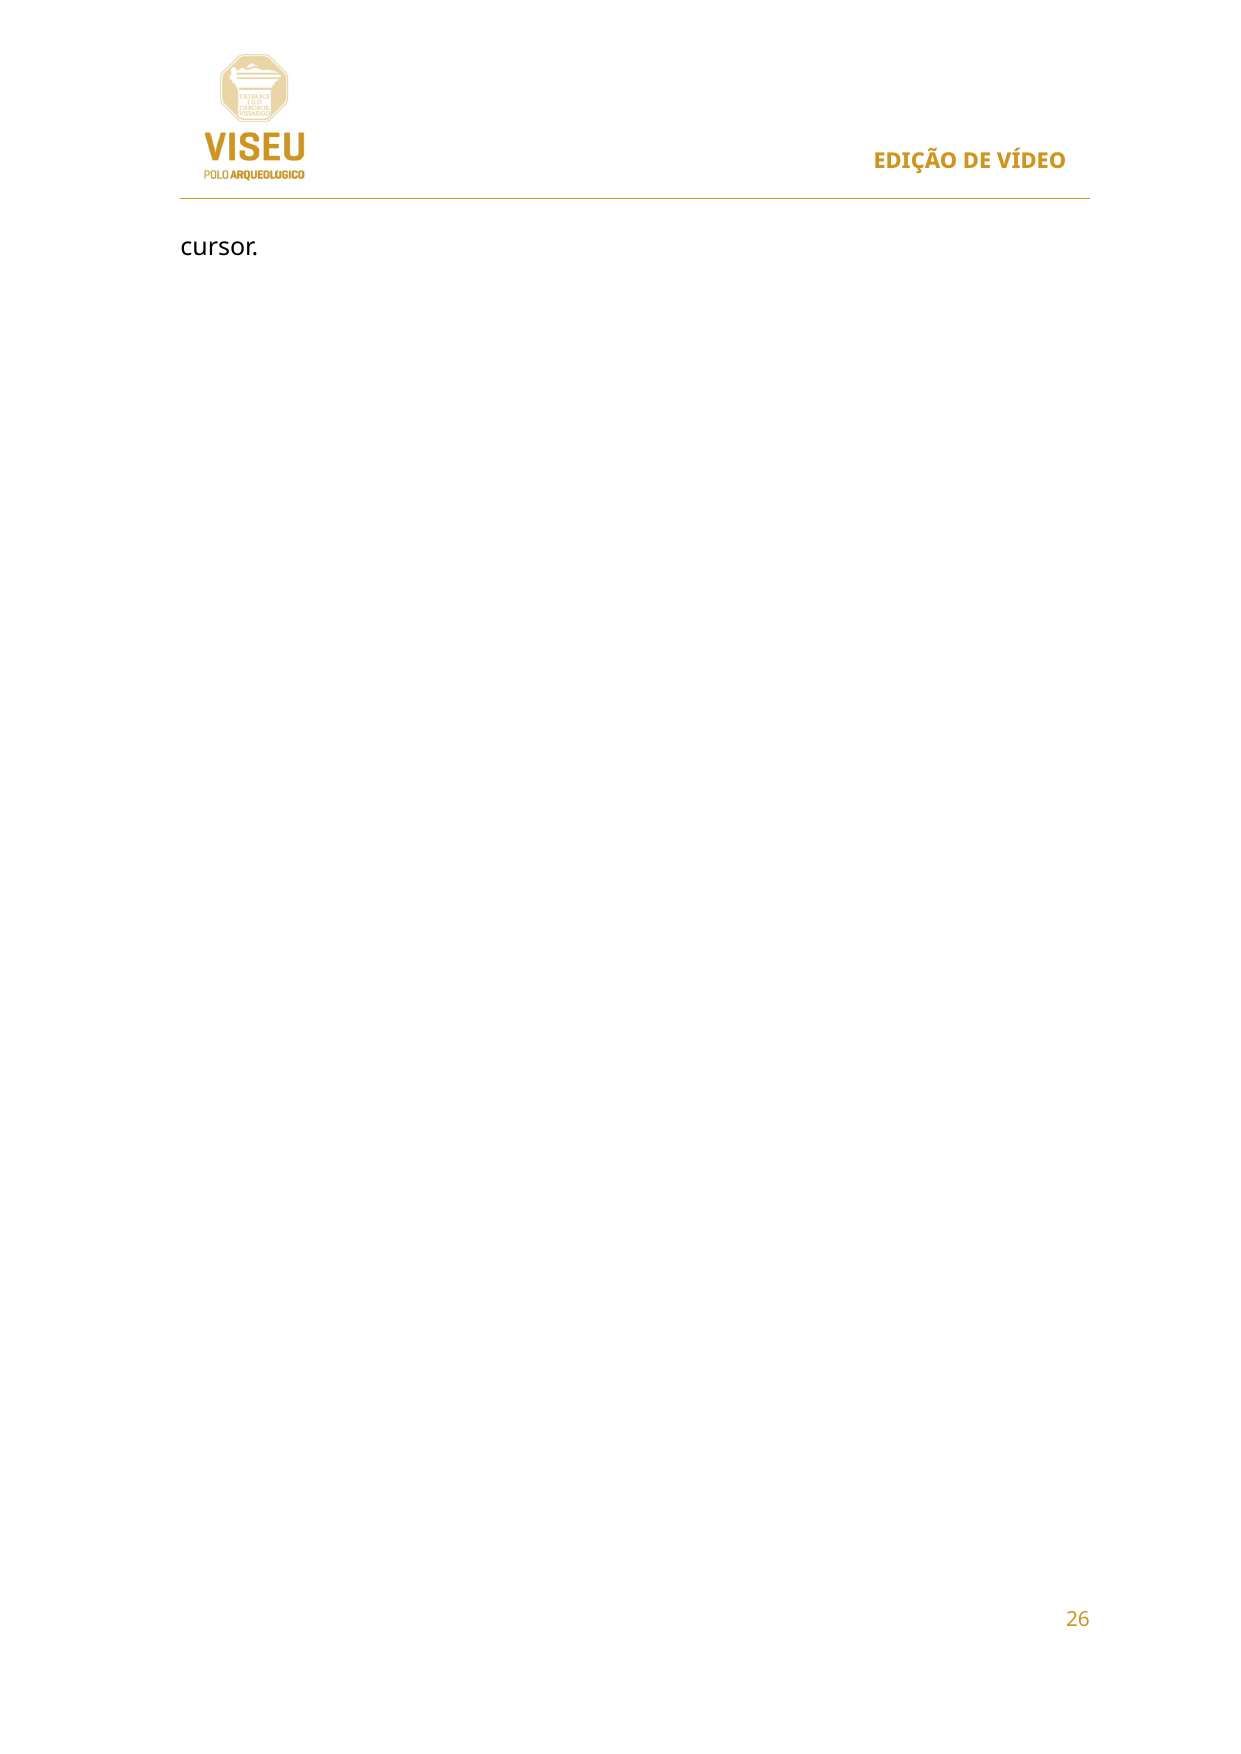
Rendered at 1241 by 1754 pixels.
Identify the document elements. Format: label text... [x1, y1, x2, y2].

text cursor. [180, 228, 1090, 262]
